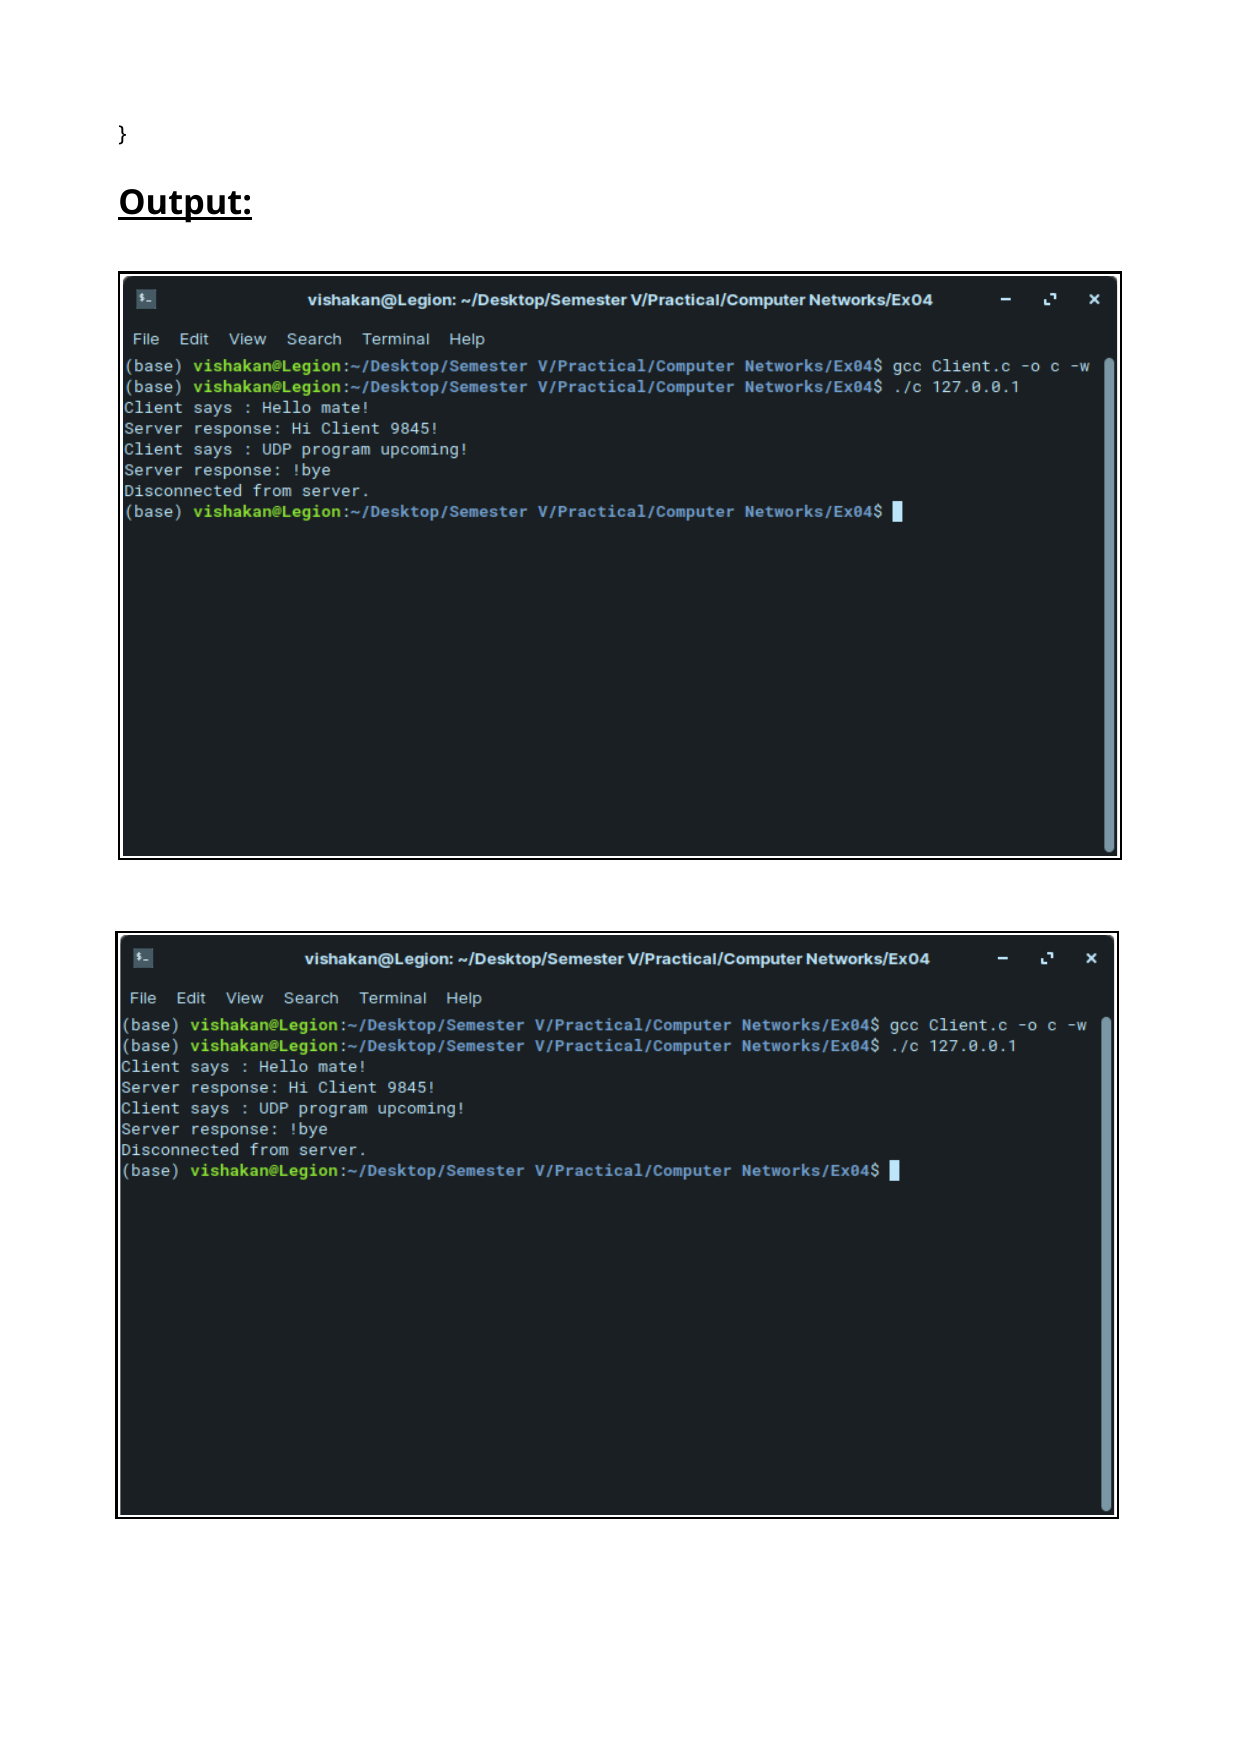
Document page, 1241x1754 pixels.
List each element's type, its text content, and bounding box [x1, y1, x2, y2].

text } [118, 118, 1122, 148]
picture [123, 276, 1118, 856]
text Output: [118, 178, 1122, 224]
picture [120, 935, 1115, 1515]
